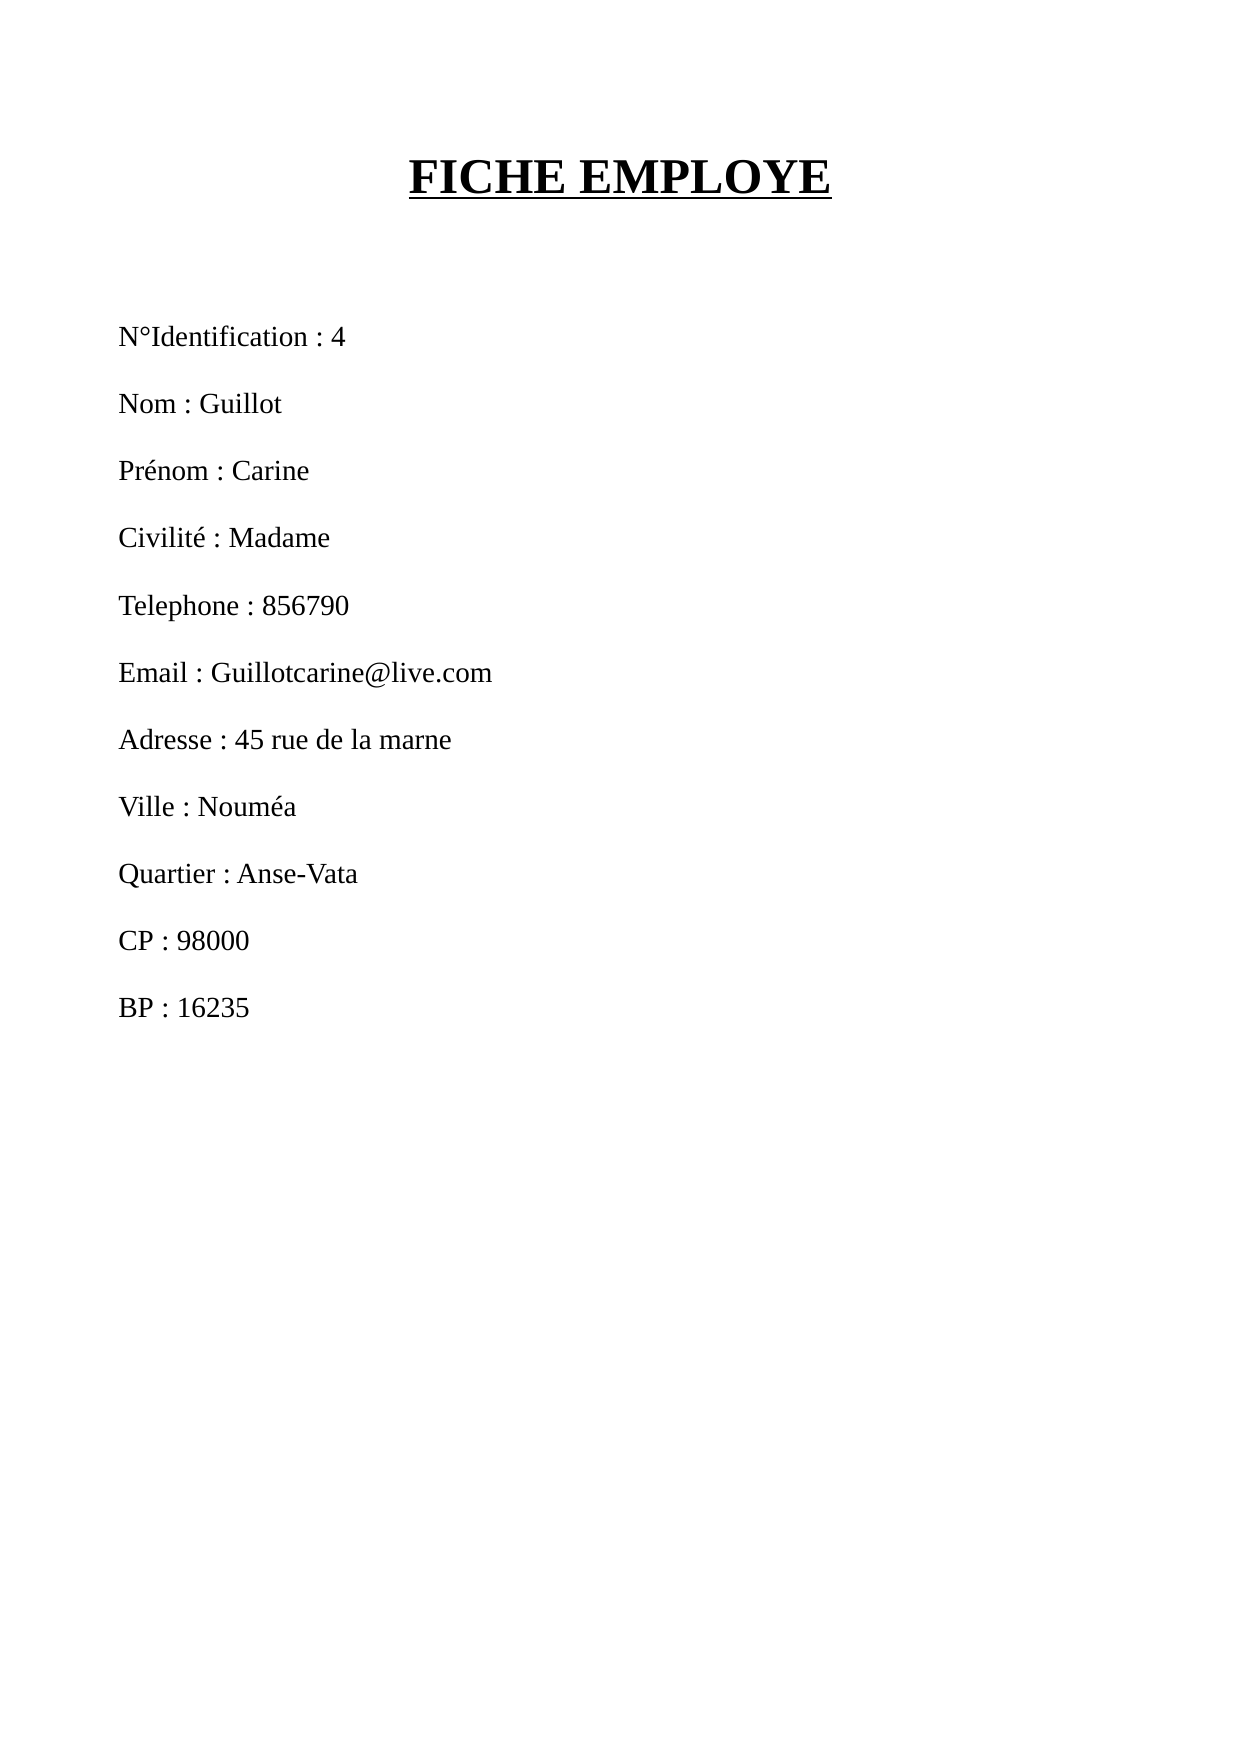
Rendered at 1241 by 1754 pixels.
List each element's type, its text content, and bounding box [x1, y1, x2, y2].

text CP : 98000 [118, 923, 1122, 957]
text Telephone : 856790 [118, 588, 1122, 621]
text BP : 16235 [118, 990, 1122, 1024]
text Civilité : Madame [118, 521, 1122, 554]
text N°Identification : 4 [118, 319, 1122, 353]
text FICHE EMPLOYE [118, 147, 1122, 204]
text Ville : Nouméa [118, 789, 1122, 822]
text Email : Guillotcarine@live.com [118, 655, 1122, 688]
text Quartier : Anse-Vata [118, 856, 1122, 889]
text Adresse : 45 rue de la marne [118, 722, 1122, 755]
text Nom : Guillot [118, 386, 1122, 420]
text Prénom : Carine [118, 453, 1122, 487]
